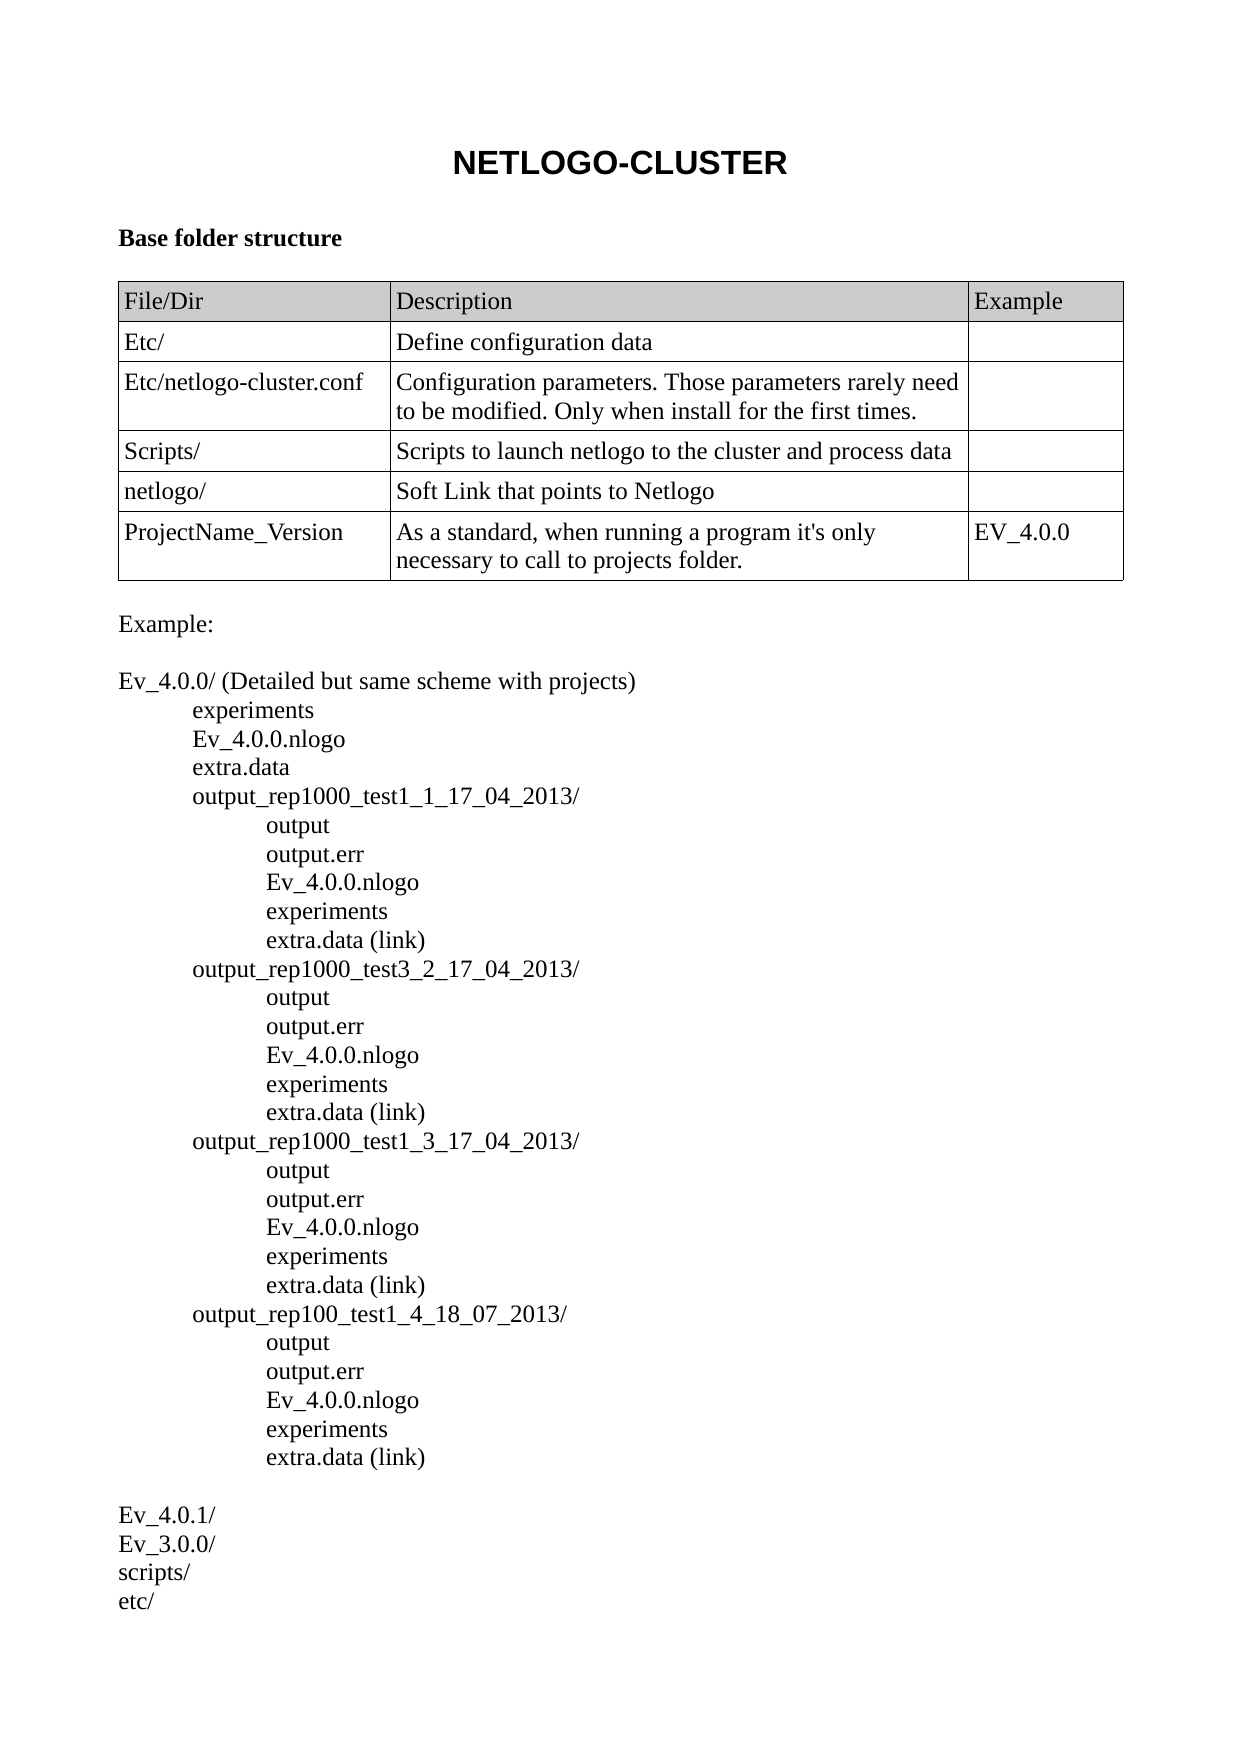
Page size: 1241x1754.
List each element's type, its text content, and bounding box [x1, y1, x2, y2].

table_cell As a standard, when running a program it's only necessary to call to projects folder. [391, 512, 968, 580]
text Ev_4.0.0.nlogo [266, 1385, 1122, 1414]
table_cell ProjectName_Version [119, 512, 390, 580]
text Example: [118, 609, 1122, 637]
text output_rep1000_test1_3_17_04_2013/ [192, 1126, 1122, 1155]
table_cell [969, 322, 1123, 361]
text Ev_4.0.0.nlogo [266, 867, 1122, 896]
table_cell Define configuration data [391, 322, 968, 361]
text output [266, 810, 1122, 839]
table_header Example [969, 282, 1123, 321]
table_cell Soft Link that points to Netlogo [391, 472, 968, 511]
table_cell [969, 362, 1123, 430]
text experiments [192, 896, 1122, 925]
text scripts/ [118, 1557, 1122, 1586]
text Ev_4.0.0.nlogo [192, 724, 1122, 752]
text output_rep100_test1_4_18_07_2013/ [192, 1299, 1122, 1327]
table_cell EV_4.0.0 [969, 512, 1123, 580]
table_cell Configuration parameters. Those parameters rarely need to be modified. Only when install for the first times. [391, 362, 968, 430]
table_cell Etc/ [119, 322, 390, 361]
text experiments [192, 695, 1122, 724]
text Ev_3.0.0/ [118, 1529, 1122, 1557]
text Ev_4.0.0.nlogo [266, 1212, 1122, 1241]
text extra.data (link) [192, 1442, 1122, 1471]
table_cell Scripts to launch netlogo to the cluster and process data [391, 431, 968, 471]
text output.err [266, 839, 1122, 867]
text Ev_4.0.0.nlogo [266, 1040, 1122, 1069]
table_header Description [391, 282, 968, 321]
table_cell Scripts/ [119, 431, 390, 471]
table_cell Etc/netlogo-cluster.conf [119, 362, 390, 430]
subtitle NETLOGO-CLUSTER [118, 143, 1122, 182]
text etc/ [118, 1586, 1122, 1615]
text extra.data (link) [192, 1097, 1122, 1126]
text extra.data [192, 752, 1122, 781]
text Ev_4.0.1/ [118, 1500, 1122, 1529]
text Base folder structure [118, 223, 1122, 252]
text output_rep1000_test3_2_17_04_2013/ [192, 954, 1122, 982]
text output [266, 1155, 1122, 1184]
text output [266, 1327, 1122, 1356]
table_cell netlogo/ [119, 472, 390, 511]
text output.err [266, 1356, 1122, 1385]
text experiments [192, 1414, 1122, 1442]
text experiments [192, 1069, 1122, 1097]
text output.err [266, 1011, 1122, 1040]
text extra.data (link) [192, 1270, 1122, 1299]
text Ev_4.0.0/ (Detailed but same scheme with projects) [118, 666, 1122, 695]
text extra.data (link) [192, 925, 1122, 954]
text output [266, 982, 1122, 1011]
text experiments [192, 1241, 1122, 1270]
table_cell [969, 431, 1123, 471]
table_cell [969, 472, 1123, 511]
table_header File/Dir [119, 282, 390, 321]
text output.err [266, 1184, 1122, 1212]
text output_rep1000_test1_1_17_04_2013/ [192, 781, 1122, 810]
